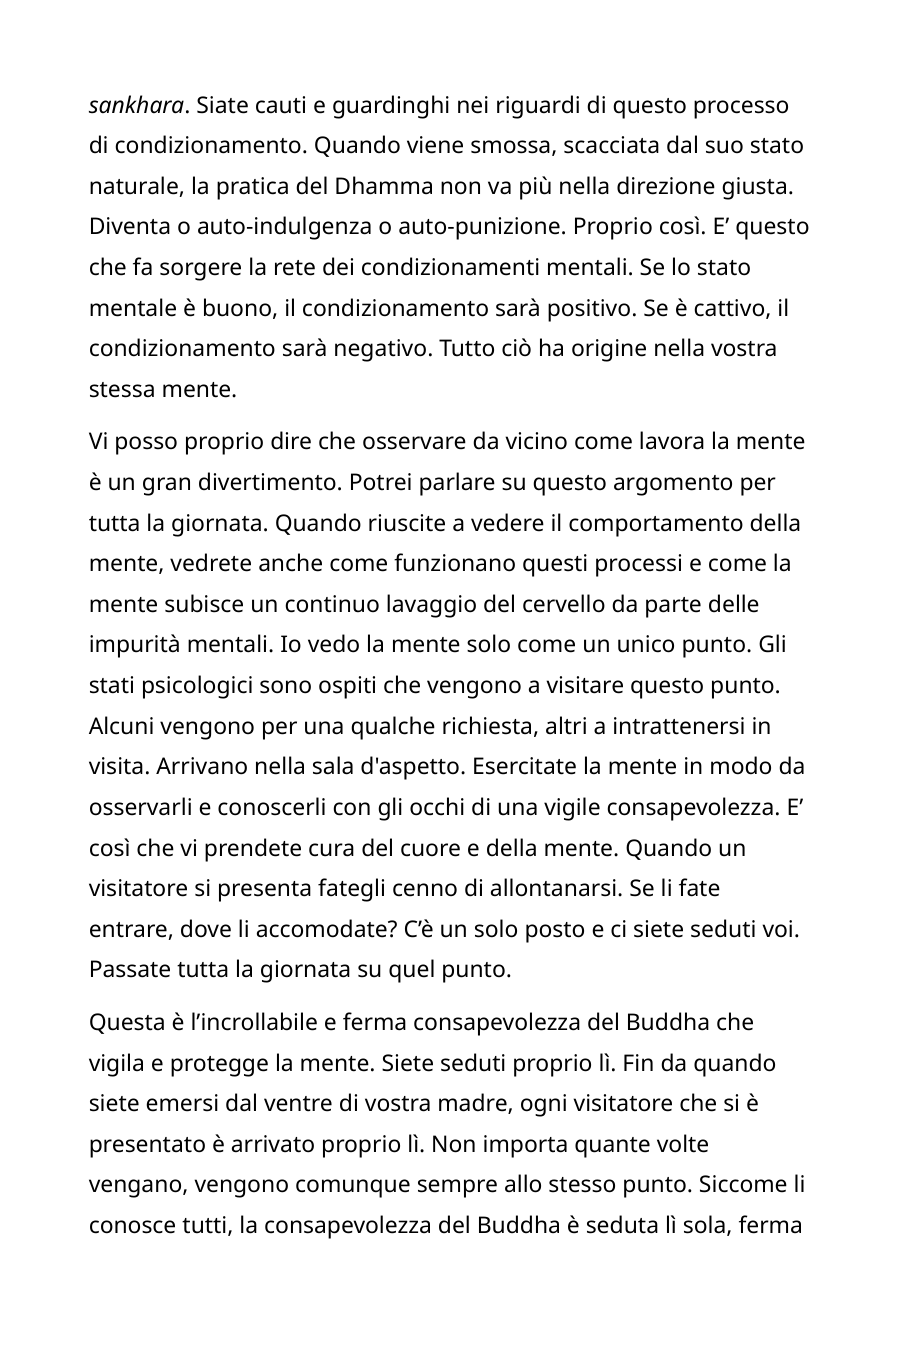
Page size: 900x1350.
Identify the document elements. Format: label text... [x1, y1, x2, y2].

text Questa è l’incrollabile e ferma consapevolezza del Buddha che vigila e protegge la mente. Siete seduti proprio lì. Fin da quando siete emersi dal ventre di vostra madre, ogni visitatore che si è presentato è arrivato proprio lì. Non importa quante volte vengano, vengono comunque sempre allo stesso punto. Siccome li conosce tutti, la consapevolezza del Buddha è seduta lì sola, ferma [88, 1006, 811, 1240]
text Vi posso proprio dire che osservare da vicino come lavora la mente è un gran divertimento. Potrei parlare su questo argomento per tutta la giornata. Quando riuscite a vedere il comportamento della mente, vedrete anche come funzionano questi processi e come la mente subisce un continuo lavaggio del cervello da parte delle impurità mentali. Io vedo la mente solo come un unico punto. Gli stati psicologici sono ospiti che vengono a visitare questo punto. Alcuni vengono per una qualche richiesta, altri a intrattenersi in visita. Arrivano nella sala d'aspetto. Esercitate la mente in modo da osservarli e conoscerli con gli occhi di una vigile consapevolezza. E’ così che vi prendete cura del cuore e della mente. Quando un visitatore si presenta fategli cenno di allontanarsi. Se li fate entrare, dove li accomodate? C’è un solo posto e ci siete seduti voi. Passate tutta la giornata su quel punto. [88, 425, 811, 985]
text sankhara. Siate cauti e guardinghi nei riguardi di questo processo di condizionamento. Quando viene smossa, scacciata dal suo stato naturale, la pratica del Dhamma non va più nella direzione giusta. Diventa o auto-indulgenza o auto-punizione. Proprio così. E’ questo che fa sorgere la rete dei condizionamenti mentali. Se lo stato mentale è buono, il condizionamento sarà positivo. Se è cattivo, il condizionamento sarà negativo. Tutto ciò ha origine nella vostra stessa mente. [88, 88, 811, 404]
